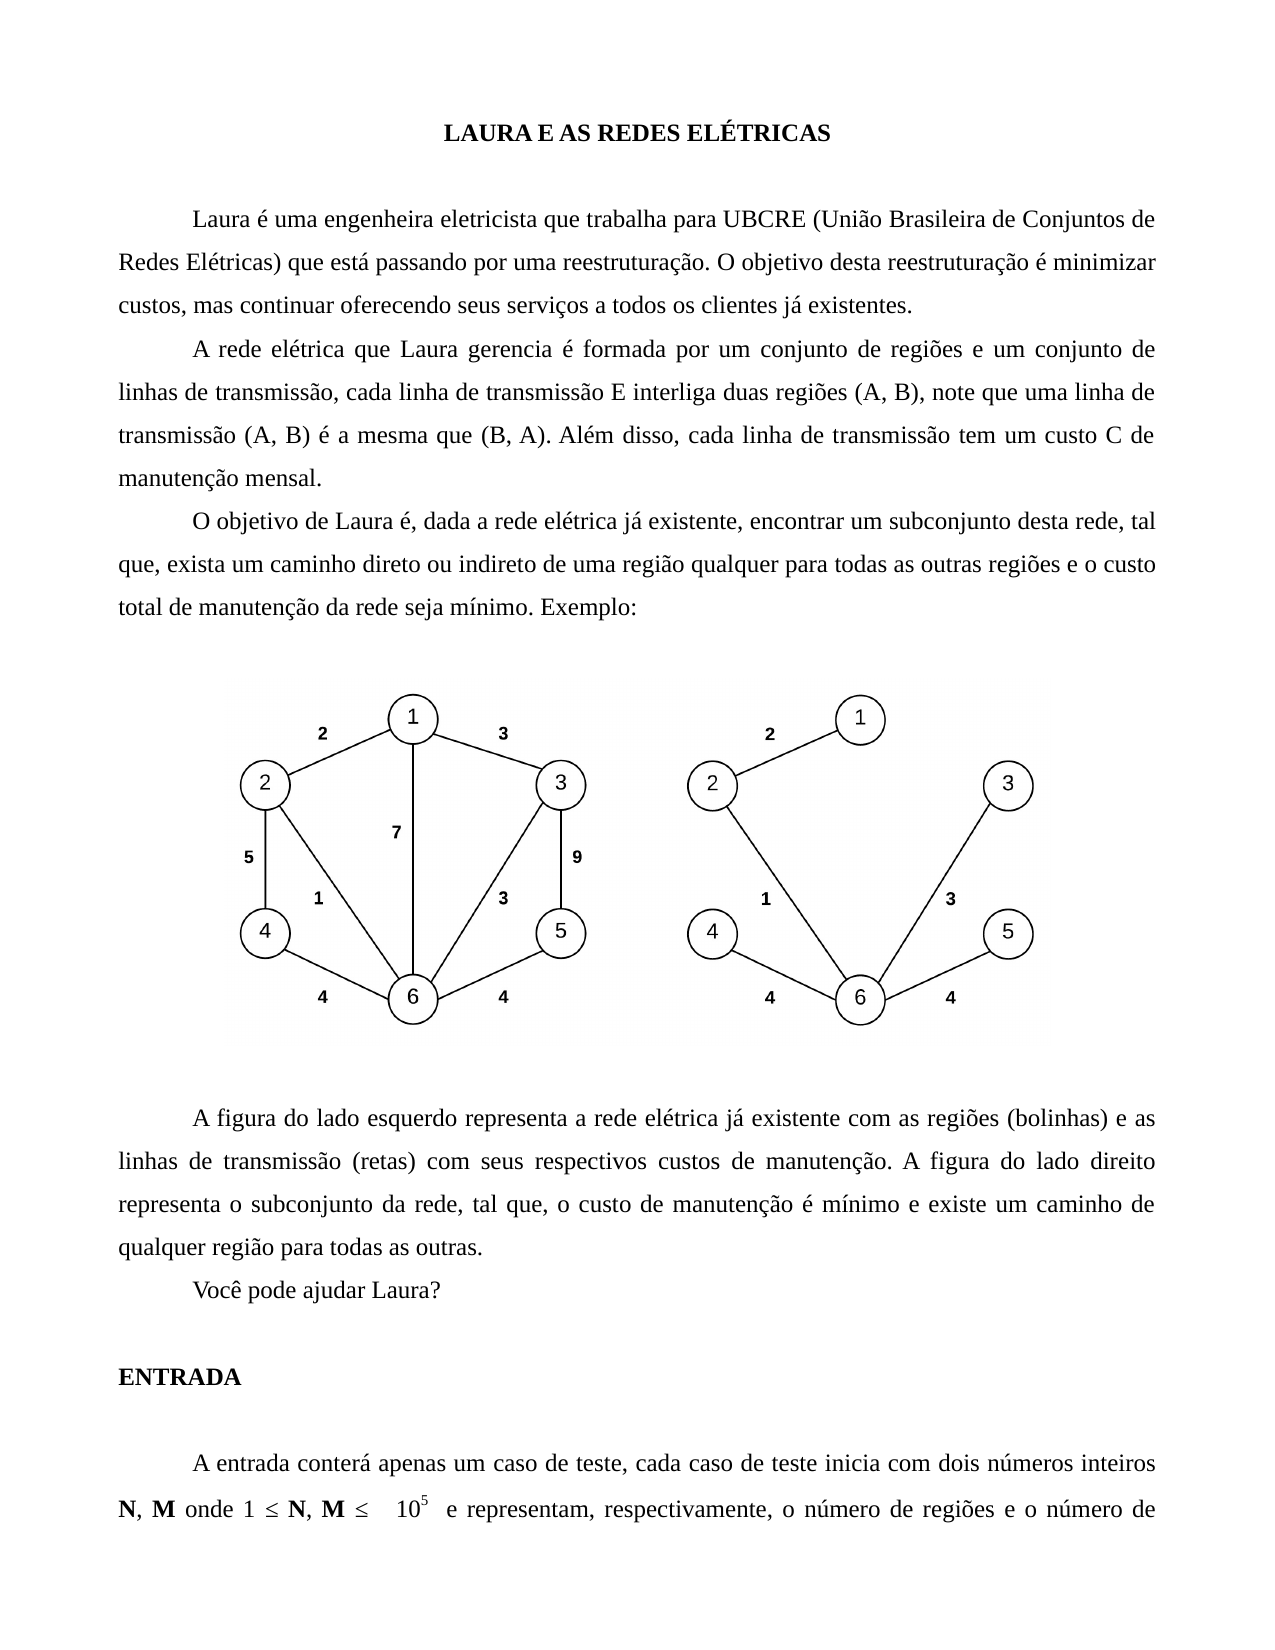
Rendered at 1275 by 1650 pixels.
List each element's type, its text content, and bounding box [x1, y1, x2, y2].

text LAURA E AS REDES ELÉTRICAS [118, 118, 1157, 147]
text O objetivo de Laura é, dada a rede elétrica já existente, encontrar um subconjunto desta rede, tal que, exista um caminho direto ou indireto de uma região qualquer para todas as outras regiões e o custo total de manutenção da rede seja mínimo. Exemplo: [118, 506, 1157, 621]
text A rede elétrica que Laura gerencia é formada por um conjunto de regiões e um conjunto de linhas de transmissão, cada linha de transmissão E interliga duas regiões (A, B), note que uma linha de transmissão (A, B) é a mesma que (B, A). Além disso, cada linha de transmissão tem um custo C de manutenção mensal. [118, 334, 1157, 492]
text Você pode ajudar Laura? [118, 1276, 1157, 1304]
text Laura é uma engenheira eletricista que trabalha para UBCRE (União Brasileira de Conjuntos de Redes Elétricas) que está passando por uma reestruturação. O objetivo desta reestruturação é minimizar custos, mas continuar oferecendo seus serviços a todos os clientes já existentes. [118, 204, 1157, 319]
text A figura do lado esquerdo representa a rede elétrica já existente com as regiões (bolinhas) e as linhas de transmissão (retas) com seus respectivos custos de manutenção. A figura do lado direito representa o subconjunto da rede, tal que, o custo de manutenção é mínimo e existe um caminho de qualquer região para todas as outras. [118, 1103, 1157, 1261]
picture [224, 678, 1051, 1046]
text ENTRADA [118, 1362, 1157, 1391]
text A entrada conterá apenas um caso de teste, cada caso de teste inicia com dois números inteiros N, M onde 1 ≤ N, M ≤ e representam, respectivamente, o número de regiões e o número de [118, 1448, 1157, 1522]
